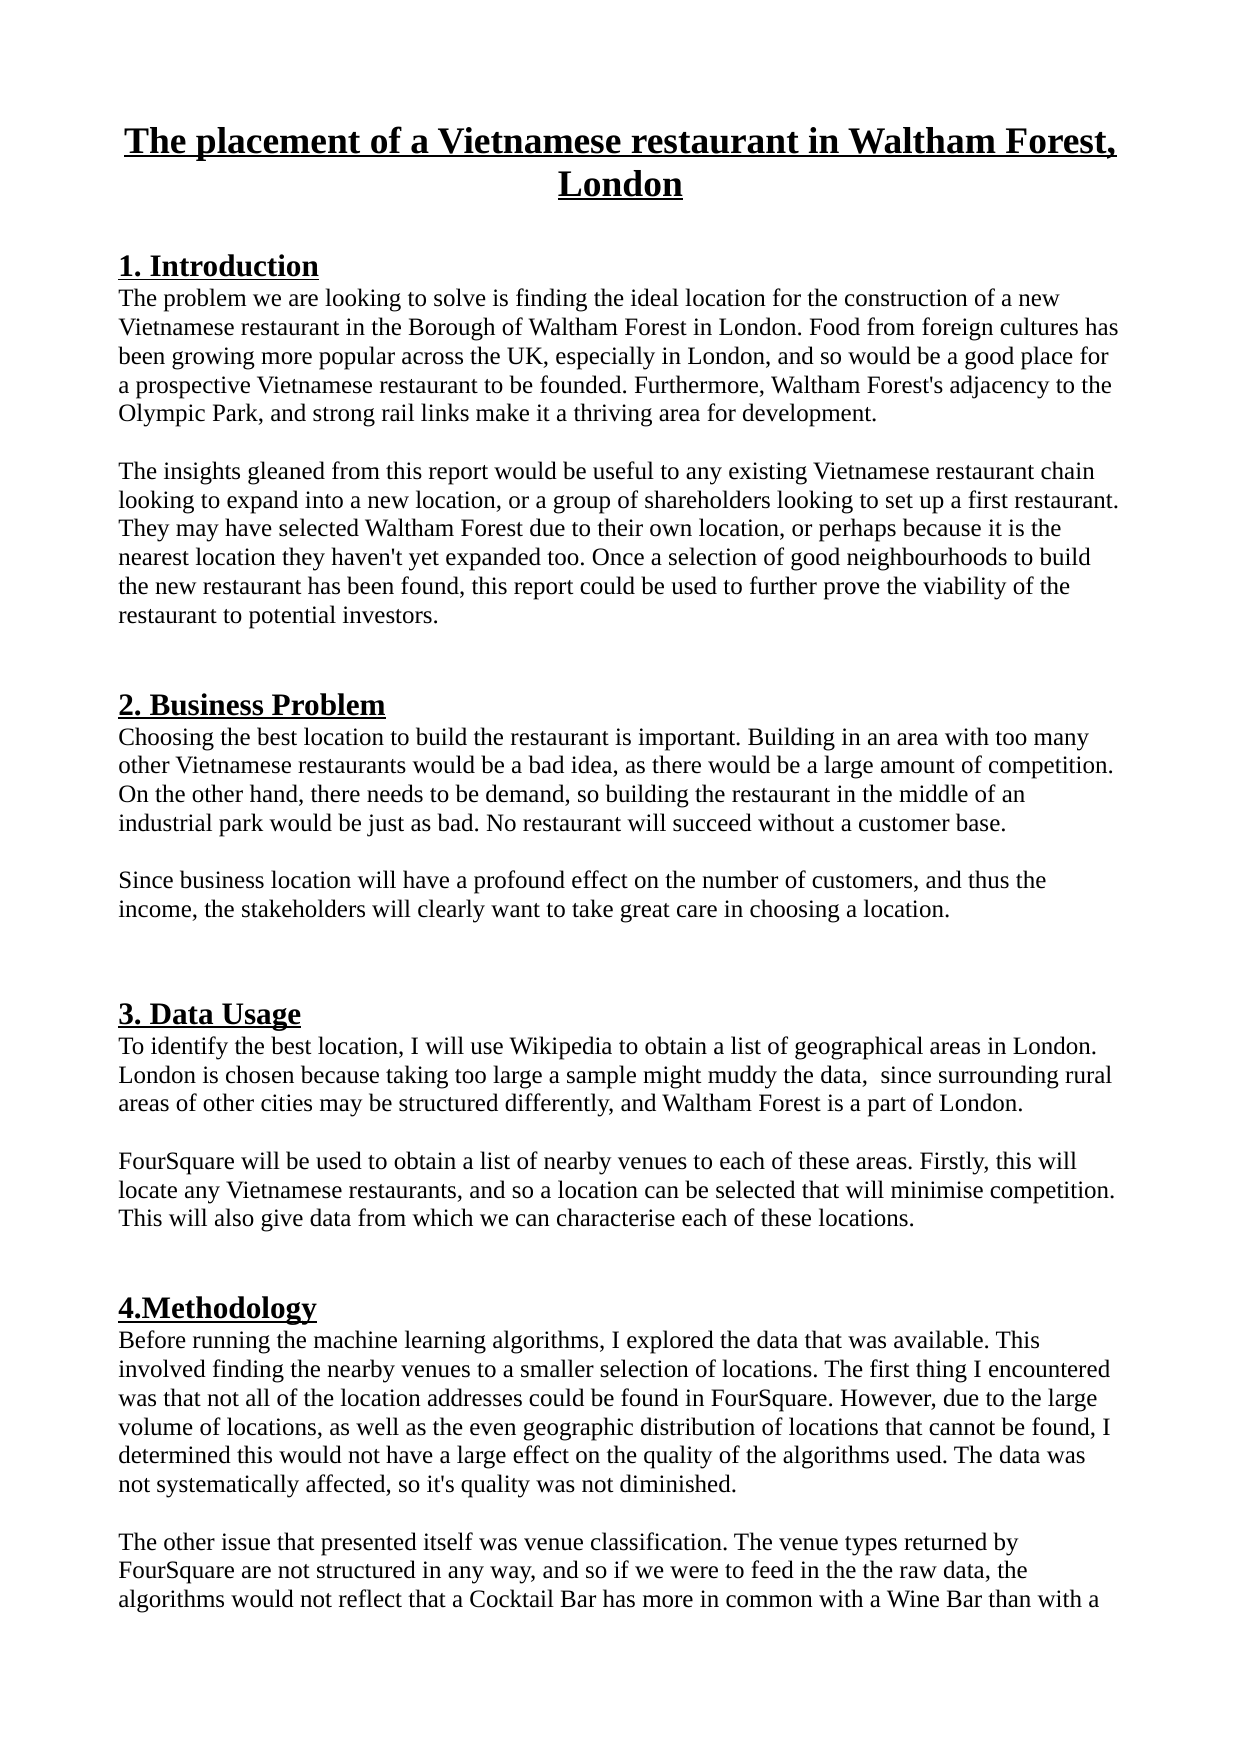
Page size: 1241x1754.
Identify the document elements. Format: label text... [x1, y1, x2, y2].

text The problem we are looking to solve is finding the ideal location for the construction of a new Vietnamese restaurant in the Borough of Waltham Forest in London. Food from foreign cultures has been growing more popular across the UK, especially in London, and so would be a good place for a prospective Vietnamese restaurant to be founded. Furthermore, Waltham Forest's adjacency to the Olympic Park, and strong rail links make it a thriving area for development. [118, 283, 1122, 427]
text The other issue that presented itself was venue classification. The venue types returned by FourSquare are not structured in any way, and so if we were to feed in the the raw data, the algorithms would not reflect that a Cocktail Bar has more in common with a Wine Bar than with a [118, 1527, 1122, 1613]
text The insights gleaned from this report would be useful to any existing Vietnamese restaurant chain looking to expand into a new location, or a group of shareholders looking to set up a first restaurant. They may have selected Waltham Forest due to their own location, or perhaps because it is the nearest location they haven't yet expanded too. Once a selection of good neighbourhoods to build the new restaurant has been found, this report could be used to further prove the viability of the restaurant to potential investors. [118, 456, 1122, 628]
text 1. Introduction [118, 247, 1122, 283]
text Before running the machine learning algorithms, I explored the data that was available. This involved finding the nearby venues to a smaller selection of locations. The first thing I encountered was that not all of the location addresses could be found in FourSquare. However, due to the large volume of locations, as well as the even geographic distribution of locations that cannot be found, I determined this would not have a large effect on the quality of the algorithms used. The data was not systematically affected, so it's quality was not diminished. [118, 1326, 1122, 1498]
text 3. Data Usage [118, 995, 1122, 1031]
text FourSquare will be used to obtain a list of nearby venues to each of these areas. Firstly, this will locate any Vietnamese restaurants, and so a location can be selected that will minimise competition. This will also give data from which we can characterise each of these locations. [118, 1146, 1122, 1232]
text 2. Business Problem [118, 686, 1122, 722]
text To identify the best location, I will use Wikipedia to obtain a list of geographical areas in London. London is chosen because taking too large a sample might muddy the data, since surrounding rural areas of other cities may be structured differently, and Waltham Forest is a part of London. [118, 1031, 1122, 1117]
text The placement of a Vietnamese restaurant in Waltham Forest, London [118, 118, 1122, 204]
text Since business location will have a profound effect on the number of customers, and thus the income, the stakeholders will clearly want to take great care in choosing a location. [118, 866, 1122, 923]
text 4.Methodology [118, 1290, 1122, 1326]
text Choosing the best location to build the restaurant is important. Building in an area with too many other Vietnamese restaurants would be a bad idea, as there would be a large amount of competition. On the other hand, there needs to be demand, so building the restaurant in the middle of an industrial park would be just as bad. No restaurant will succeed without a customer base. [118, 722, 1122, 837]
